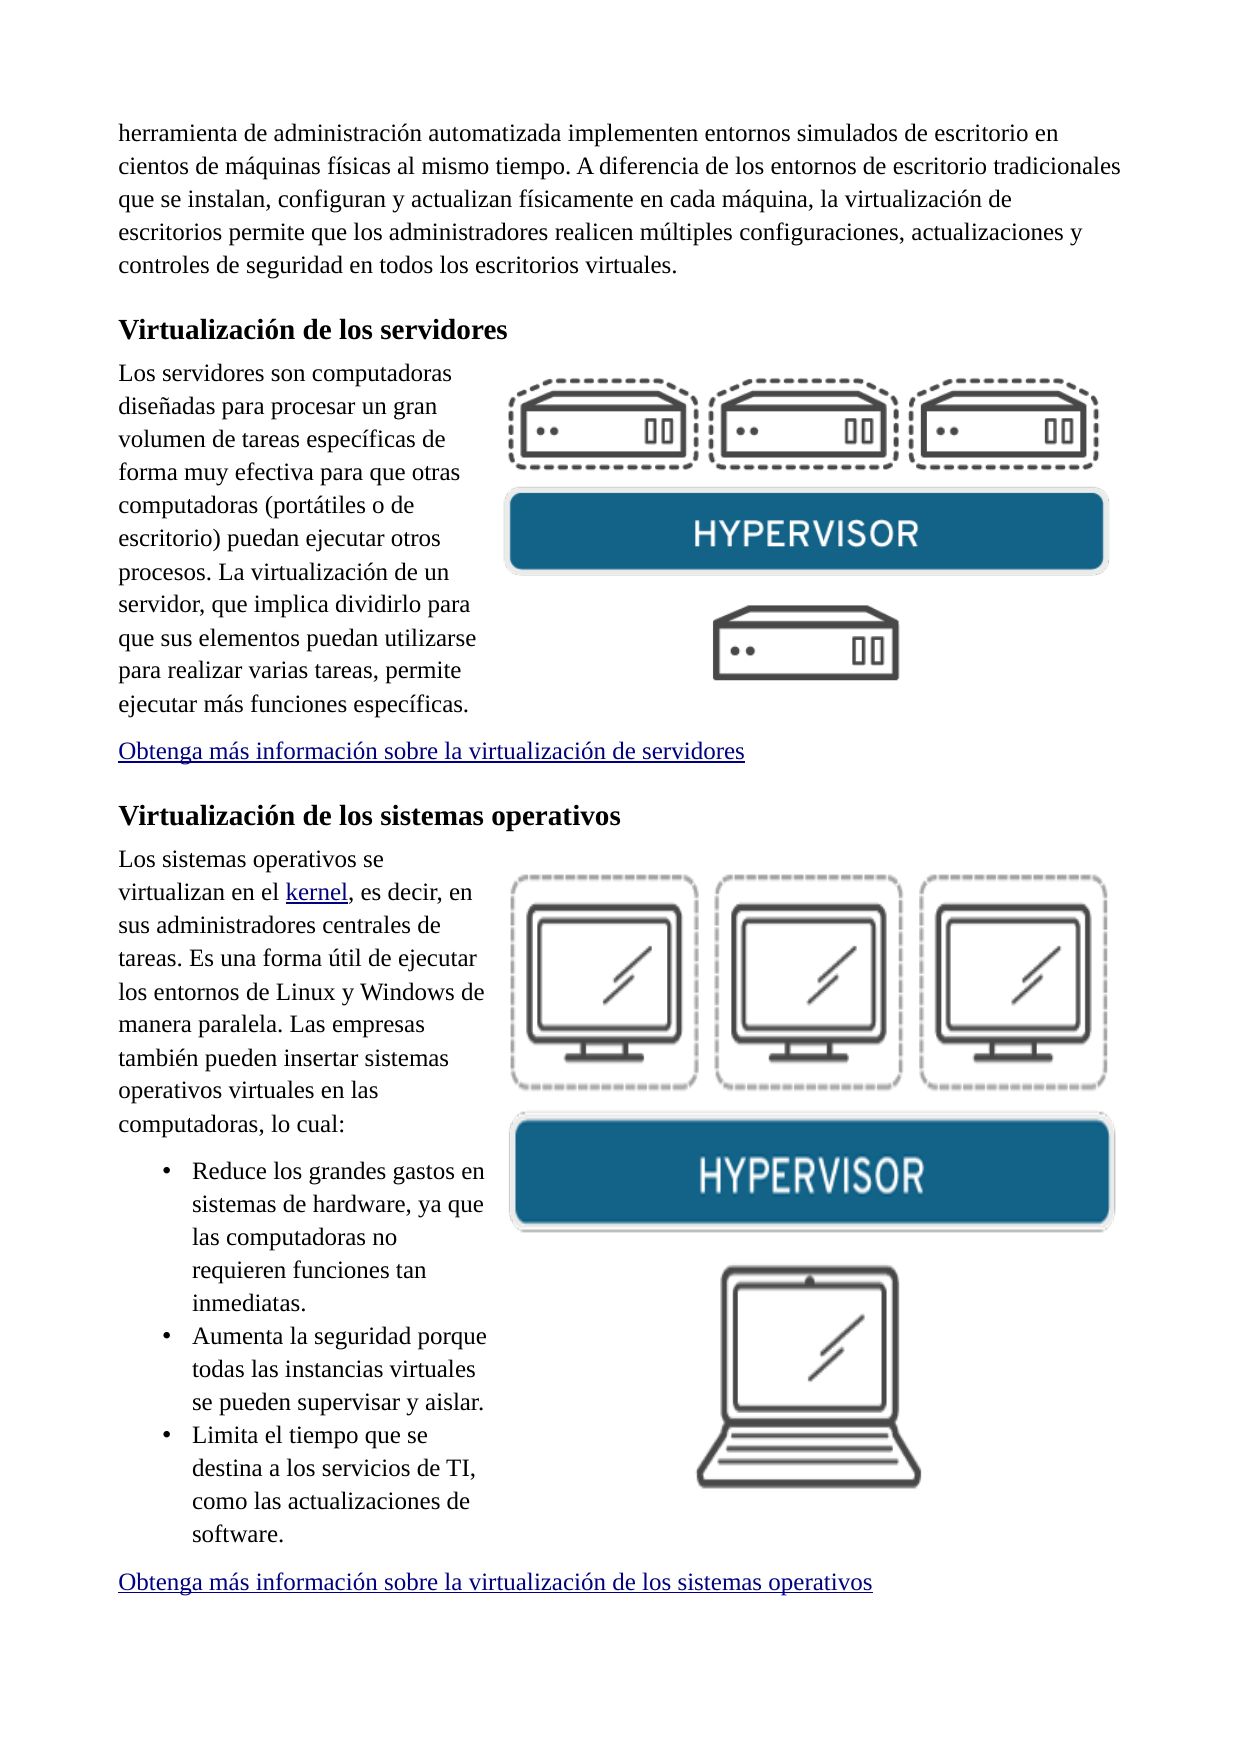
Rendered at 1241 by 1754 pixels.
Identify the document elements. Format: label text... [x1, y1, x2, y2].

text Los servidores son computadoras diseñadas para procesar un gran volumen de tareas específicas de forma muy efectiva para que otras computadoras (portátiles o de escritorio) puedan ejecutar otros procesos. La virtualización de un servidor, que implica dividirlo para que sus elementos puedan utilizarse para realizar varias tareas, permite ejecutar más funciones específicas. [118, 358, 1122, 717]
subtitle Virtualización de los sistemas operativos [118, 798, 1122, 832]
list Reduce los grandes gastos en sistemas de hardware, ya que las computadoras no requieren funciones tan inmediatas. [162, 1156, 497, 1317]
picture [497, 358, 1123, 698]
list Aumenta la seguridad porque todas las instancias virtuales se pueden supervisar y aislar. [162, 1321, 497, 1416]
picture [497, 844, 1123, 1518]
subtitle Virtualización de los servidores [118, 312, 1122, 346]
text herramienta de administración automatizada implementen entornos simulados de escritorio en cientos de máquinas físicas al mismo tiempo. A diferencia de los entornos de escritorio tradicionales que se instalan, configuran y actualizan físicamente en cada máquina, la virtualización de escritorios permite que los administradores realicen múltiples configuraciones, actualizaciones y controles de seguridad en todos los escritorios virtuales. [118, 118, 1122, 279]
text Obtenga más información sobre la virtualización de servidores [118, 736, 1122, 765]
list Limita el tiempo que se destina a los servicios de TI, como las actualizaciones de software. [162, 1420, 1122, 1548]
text Obtenga más información sobre la virtualización de los sistemas operativos [118, 1567, 1122, 1596]
text Los sistemas operativos se virtualizan en el kernel, es decir, en sus administradores centrales de tareas. Es una forma útil de ejecutar los entornos de Linux y Windows de manera paralela. Las empresas también pueden insertar sistemas operativos virtuales en las computadoras, lo cual: [118, 844, 497, 1137]
